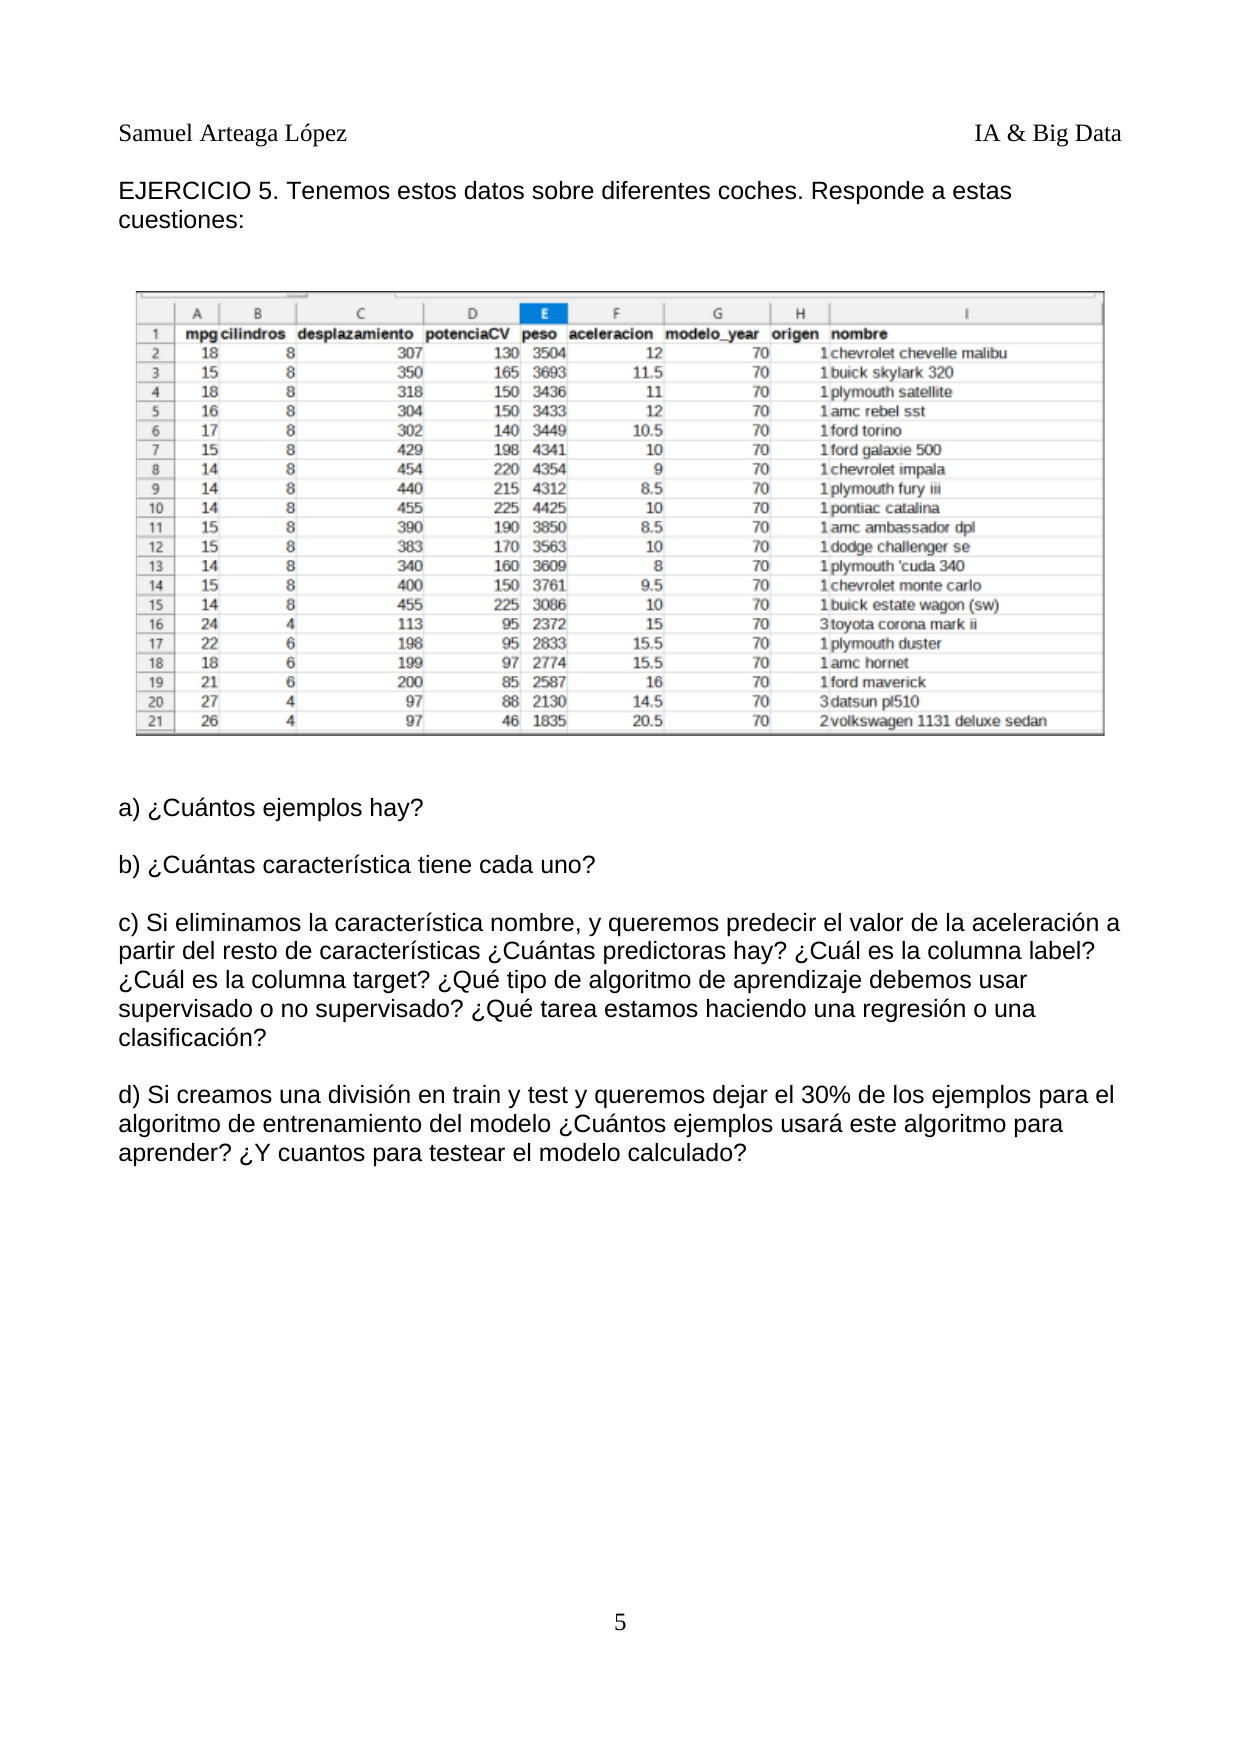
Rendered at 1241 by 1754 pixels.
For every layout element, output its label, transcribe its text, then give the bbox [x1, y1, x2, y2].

text EJERCICIO 5. Tenemos estos datos sobre diferentes coches. Responde a estas cuestiones: [118, 176, 1122, 234]
text b) ¿Cuántas característica tiene cada uno? [118, 850, 1122, 879]
text c) Si eliminamos la característica nombre, y queremos predecir el valor de la aceleración a partir del resto de características ¿Cuántas predictoras hay? ¿Cuál es la columna label? ¿Cuál es la columna target? ¿Qué tipo de algoritmo de aprendizaje debemos usar supervisado o no supervisado? ¿Qué tarea estamos haciendo una regresión o una clasificación? [118, 908, 1122, 1051]
text a) ¿Cuántos ejemplos hay? [118, 793, 1122, 821]
text d) Si creamos una división en train y test y queremos dejar el 30% de los ejemplos para el algoritmo de entrenamiento del modelo ¿Cuántos ejemplos usará este algoritmo para aprender? ¿Y cuantos para testear el modelo calculado? [118, 1080, 1122, 1166]
picture [135, 291, 1105, 736]
